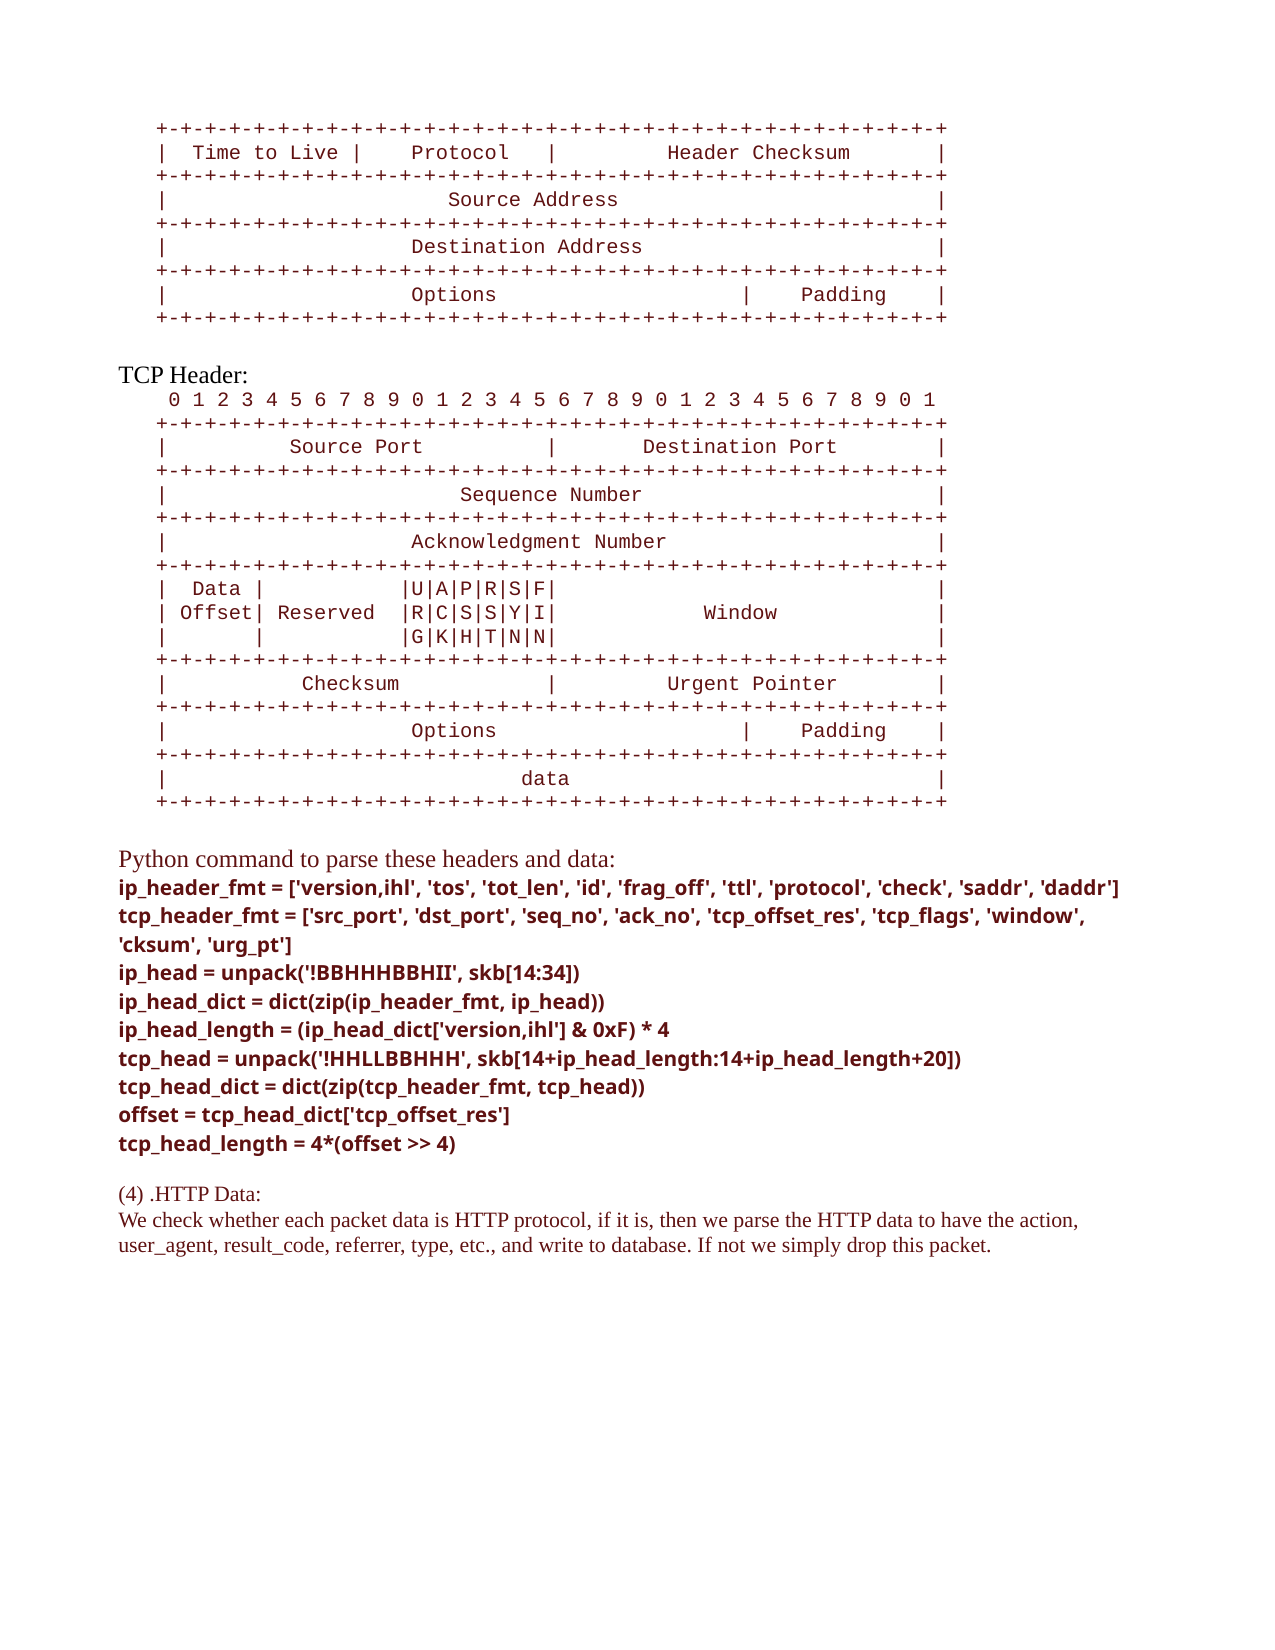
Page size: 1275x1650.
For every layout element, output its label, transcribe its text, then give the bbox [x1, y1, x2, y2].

text | Data | |U|A|P|R|S|F| | [118, 578, 1157, 602]
text | Offset| Reserved |R|C|S|S|Y|I| Window | [118, 602, 1157, 626]
text | | |G|K|H|T|N|N| | [118, 626, 1157, 649]
text +-+-+-+-+-+-+-+-+-+-+-+-+-+-+-+-+-+-+-+-+-+-+-+-+-+-+-+-+-+-+-+-+ [118, 307, 1157, 331]
text | Options | Padding | [118, 720, 1157, 744]
text +-+-+-+-+-+-+-+-+-+-+-+-+-+-+-+-+-+-+-+-+-+-+-+-+-+-+-+-+-+-+-+-+ [118, 649, 1157, 673]
text +-+-+-+-+-+-+-+-+-+-+-+-+-+-+-+-+-+-+-+-+-+-+-+-+-+-+-+-+-+-+-+-+ [118, 460, 1157, 484]
text +-+-+-+-+-+-+-+-+-+-+-+-+-+-+-+-+-+-+-+-+-+-+-+-+-+-+-+-+-+-+-+-+ [118, 555, 1157, 578]
text +-+-+-+-+-+-+-+-+-+-+-+-+-+-+-+-+-+-+-+-+-+-+-+-+-+-+-+-+-+-+-+-+ [118, 744, 1157, 767]
text +-+-+-+-+-+-+-+-+-+-+-+-+-+-+-+-+-+-+-+-+-+-+-+-+-+-+-+-+-+-+-+-+ [118, 260, 1157, 284]
text tcp_header_fmt = ['src_port', 'dst_port', 'seq_no', 'ack_no', 'tcp_offset_res', 'tcp_flags', 'window', 'cksum', 'urg_pt'] [118, 901, 1157, 958]
text ip_header_fmt = ['version,ihl', 'tos', 'tot_len', 'id', 'frag_off', 'ttl', 'protocol', 'check', 'saddr', 'daddr'] [118, 873, 1157, 901]
text tcp_head_length = 4*(offset >> 4) [118, 1129, 1157, 1157]
text | Acknowledgment Number | [118, 531, 1157, 555]
text ip_head = unpack('!BBHHHBBHII', skb[14:34]) [118, 958, 1157, 987]
text ip_head_length = (ip_head_dict['version,ihl'] & 0xF) * 4 [118, 1015, 1157, 1044]
text +-+-+-+-+-+-+-+-+-+-+-+-+-+-+-+-+-+-+-+-+-+-+-+-+-+-+-+-+-+-+-+-+ [118, 118, 1157, 142]
text +-+-+-+-+-+-+-+-+-+-+-+-+-+-+-+-+-+-+-+-+-+-+-+-+-+-+-+-+-+-+-+-+ [118, 413, 1157, 436]
text Python command to parse these headers and data: [118, 844, 1157, 873]
text +-+-+-+-+-+-+-+-+-+-+-+-+-+-+-+-+-+-+-+-+-+-+-+-+-+-+-+-+-+-+-+-+ [118, 165, 1157, 189]
text We check whether each packet data is HTTP protocol, if it is, then we parse the HTTP data to have the action, user_agent, result_code, referrer, type, etc., and write to database. If not we simply drop this packet. [118, 1207, 1157, 1257]
text | Source Port | Destination Port | [118, 436, 1157, 460]
text 0 1 2 3 4 5 6 7 8 9 0 1 2 3 4 5 6 7 8 9 0 1 2 3 4 5 6 7 8 9 0 1 [118, 389, 1157, 413]
text ip_head_dict = dict(zip(ip_header_fmt, ip_head)) [118, 987, 1157, 1015]
text +-+-+-+-+-+-+-+-+-+-+-+-+-+-+-+-+-+-+-+-+-+-+-+-+-+-+-+-+-+-+-+-+ [118, 791, 1157, 815]
text | Checksum | Urgent Pointer | [118, 673, 1157, 697]
text | Sequence Number | [118, 484, 1157, 507]
text | Time to Live | Protocol | Header Checksum | [118, 142, 1157, 165]
text | Options | Padding | [118, 284, 1157, 307]
text | data | [118, 767, 1157, 791]
text offset = tcp_head_dict['tcp_offset_res'] [118, 1101, 1157, 1129]
text TCP Header: [118, 360, 1157, 389]
text tcp_head_dict = dict(zip(tcp_header_fmt, tcp_head)) [118, 1072, 1157, 1101]
text +-+-+-+-+-+-+-+-+-+-+-+-+-+-+-+-+-+-+-+-+-+-+-+-+-+-+-+-+-+-+-+-+ [118, 507, 1157, 531]
text +-+-+-+-+-+-+-+-+-+-+-+-+-+-+-+-+-+-+-+-+-+-+-+-+-+-+-+-+-+-+-+-+ [118, 697, 1157, 720]
text | Source Address | [118, 189, 1157, 213]
text (4) .HTTP Data: [118, 1181, 1157, 1207]
text | Destination Address | [118, 236, 1157, 260]
text tcp_head = unpack('!HHLLBBHHH', skb[14+ip_head_length:14+ip_head_length+20]) [118, 1044, 1157, 1072]
text +-+-+-+-+-+-+-+-+-+-+-+-+-+-+-+-+-+-+-+-+-+-+-+-+-+-+-+-+-+-+-+-+ [118, 213, 1157, 236]
